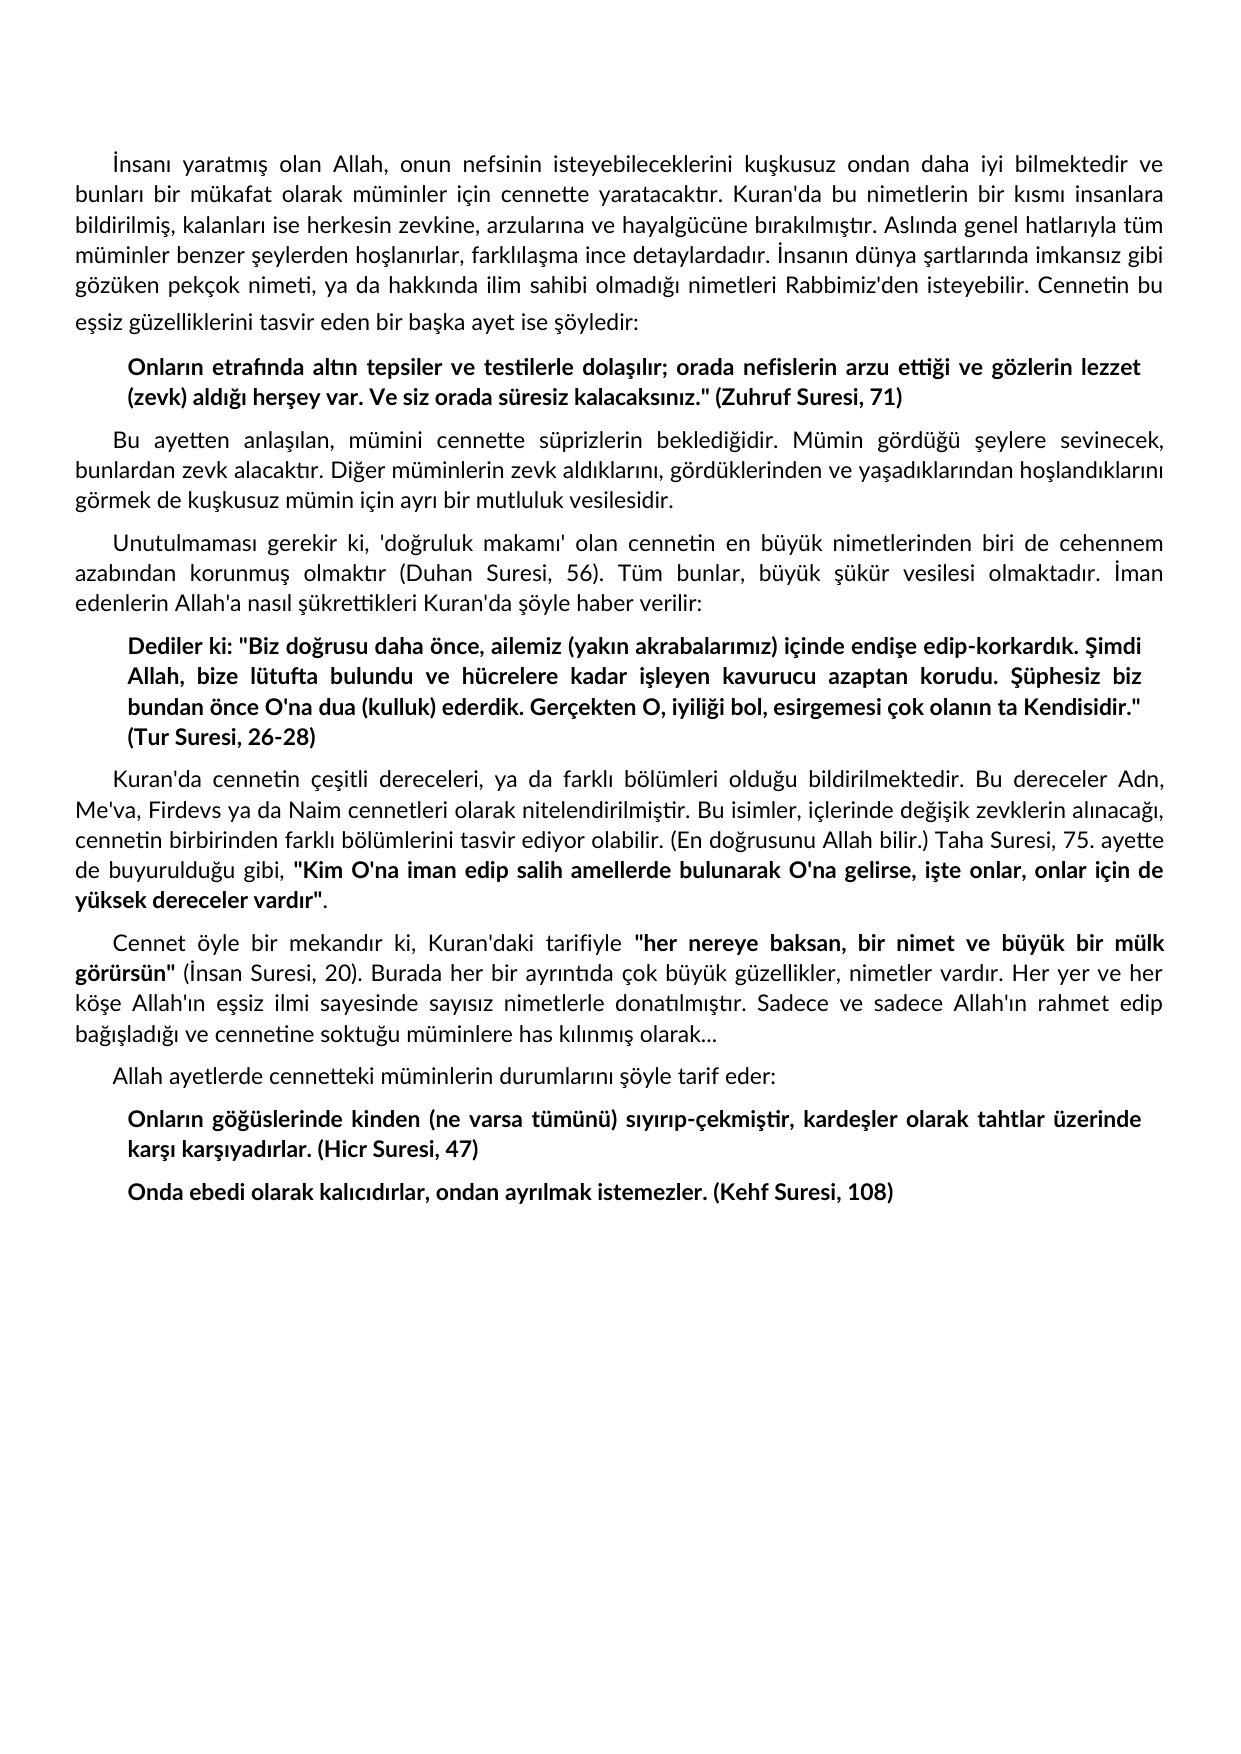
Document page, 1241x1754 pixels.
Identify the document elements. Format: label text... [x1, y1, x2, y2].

text Dediler ki: "Biz doğrusu daha önce, ailemiz (yakın akrabalarımız) içinde endişe edip-korkardık. Şimdi Allah, bize lütufta bulundu ve hücrelere kadar işleyen kavurucu azaptan korudu. Şüphesiz biz bundan önce O'na dua (kulluk) ederdik. Gerçekten O, iyiliği bol, esirgemesi çok olanın ta Kendisidir." (Tur Suresi, 26-28) [127, 632, 1143, 750]
text Cennet öyle bir mekandır ki, Kuran'daki tarifiyle "her nereye baksan, bir nimet ve büyük bir mülk görürsün" (İnsan Suresi, 20). Burada her bir ayrıntıda çok büyük güzellikler, nimetler vardır. Her yer ve her köşe Allah'ın eşsiz ilmi sayesinde sayısız nimetlerle donatılmıştır. Sadece ve sadece Allah'ın rahmet edip bağışladığı ve cennetine soktuğu müminlere has kılınmış olarak... [75, 929, 1165, 1047]
text İnsanı yaratmış olan Allah, onun nefsinin isteyebileceklerini kuşkusuz ondan daha iyi bilmektedir ve bunları bir mükafat olarak müminler için cennette yaratacaktır. Kuran'da bu nimetlerin bir kısmı insanlara bildirilmiş, kalanları ise herkesin zevkine, arzularına ve hayalgücüne bırakılmıştır. Aslında genel hatlarıyla tüm müminler benzer şeylerden hoşlanırlar, farklılaşma ince detaylardadır. İnsanın dünya şartlarında imkansız gibi gözüken pekçok nimeti, ya da hakkında ilim sahibi olmadığı nimetleri Rabbimiz'den isteyebilir. Cennetin bu eşsiz güzelliklerini tasvir eden bir başka ayet ise şöyledir: [75, 150, 1165, 337]
text Onların göğüslerinde kinden (ne varsa tümünü) sıyırıp-çekmiştir, kardeşler olarak tahtlar üzerinde karşı karşıyadırlar. (Hicr Suresi, 47) [127, 1105, 1143, 1162]
text Unutulmaması gerekir ki, 'doğruluk makamı' olan cennetin en büyük nimetlerinden biri de cehennem azabından korunmuş olmaktır (Duhan Suresi, 56). Tüm bunlar, büyük şükür vesilesi olmaktadır. İman edenlerin Allah'a nasıl şükrettikleri Kuran'da şöyle haber verilir: [75, 529, 1165, 617]
text Kuran'da cennetin çeşitli dereceleri, ya da farklı bölümleri olduğu bildirilmektedir. Bu dereceler Adn, Me'va, Firdevs ya da Naim cennetleri olarak nitelendirilmiştir. Bu isimler, içlerinde değişik zevklerin alınacağı, cennetin birbirinden farklı bölümlerini tasvir ediyor olabilir. (En doğrusunu Allah bilir.) Taha Suresi, 75. ayette de buyurulduğu gibi, "Kim O'na iman edip salih amellerde bulunarak O'na gelirse, işte onlar, onlar için de yüksek dereceler vardır". [75, 765, 1165, 913]
text Onda ebedi olarak kalıcıdırlar, ondan ayrılmak istemezler. (Kehf Suresi, 108) [127, 1178, 1143, 1205]
text Bu ayetten anlaşılan, mümini cennette süprizlerin beklediğidir. Mümin gördüğü şeylere sevinecek, bunlardan zevk alacaktır. Diğer müminlerin zevk aldıklarını, gördüklerinden ve yaşadıklarından hoşlandıklarını görmek de kuşkusuz mümin için ayrı bir mutluluk vesilesidir. [75, 426, 1165, 513]
text Onların etrafında altın tepsiler ve testilerle dolaşılır; orada nefislerin arzu ettiği ve gözlerin lezzet (zevk) aldığı herşey var. Ve siz orada süresiz kalacaksınız." (Zuhruf Suresi, 71) [127, 353, 1143, 410]
text Allah ayetlerde cennetteki müminlerin durumlarını şöyle tarif eder: [75, 1062, 1165, 1089]
